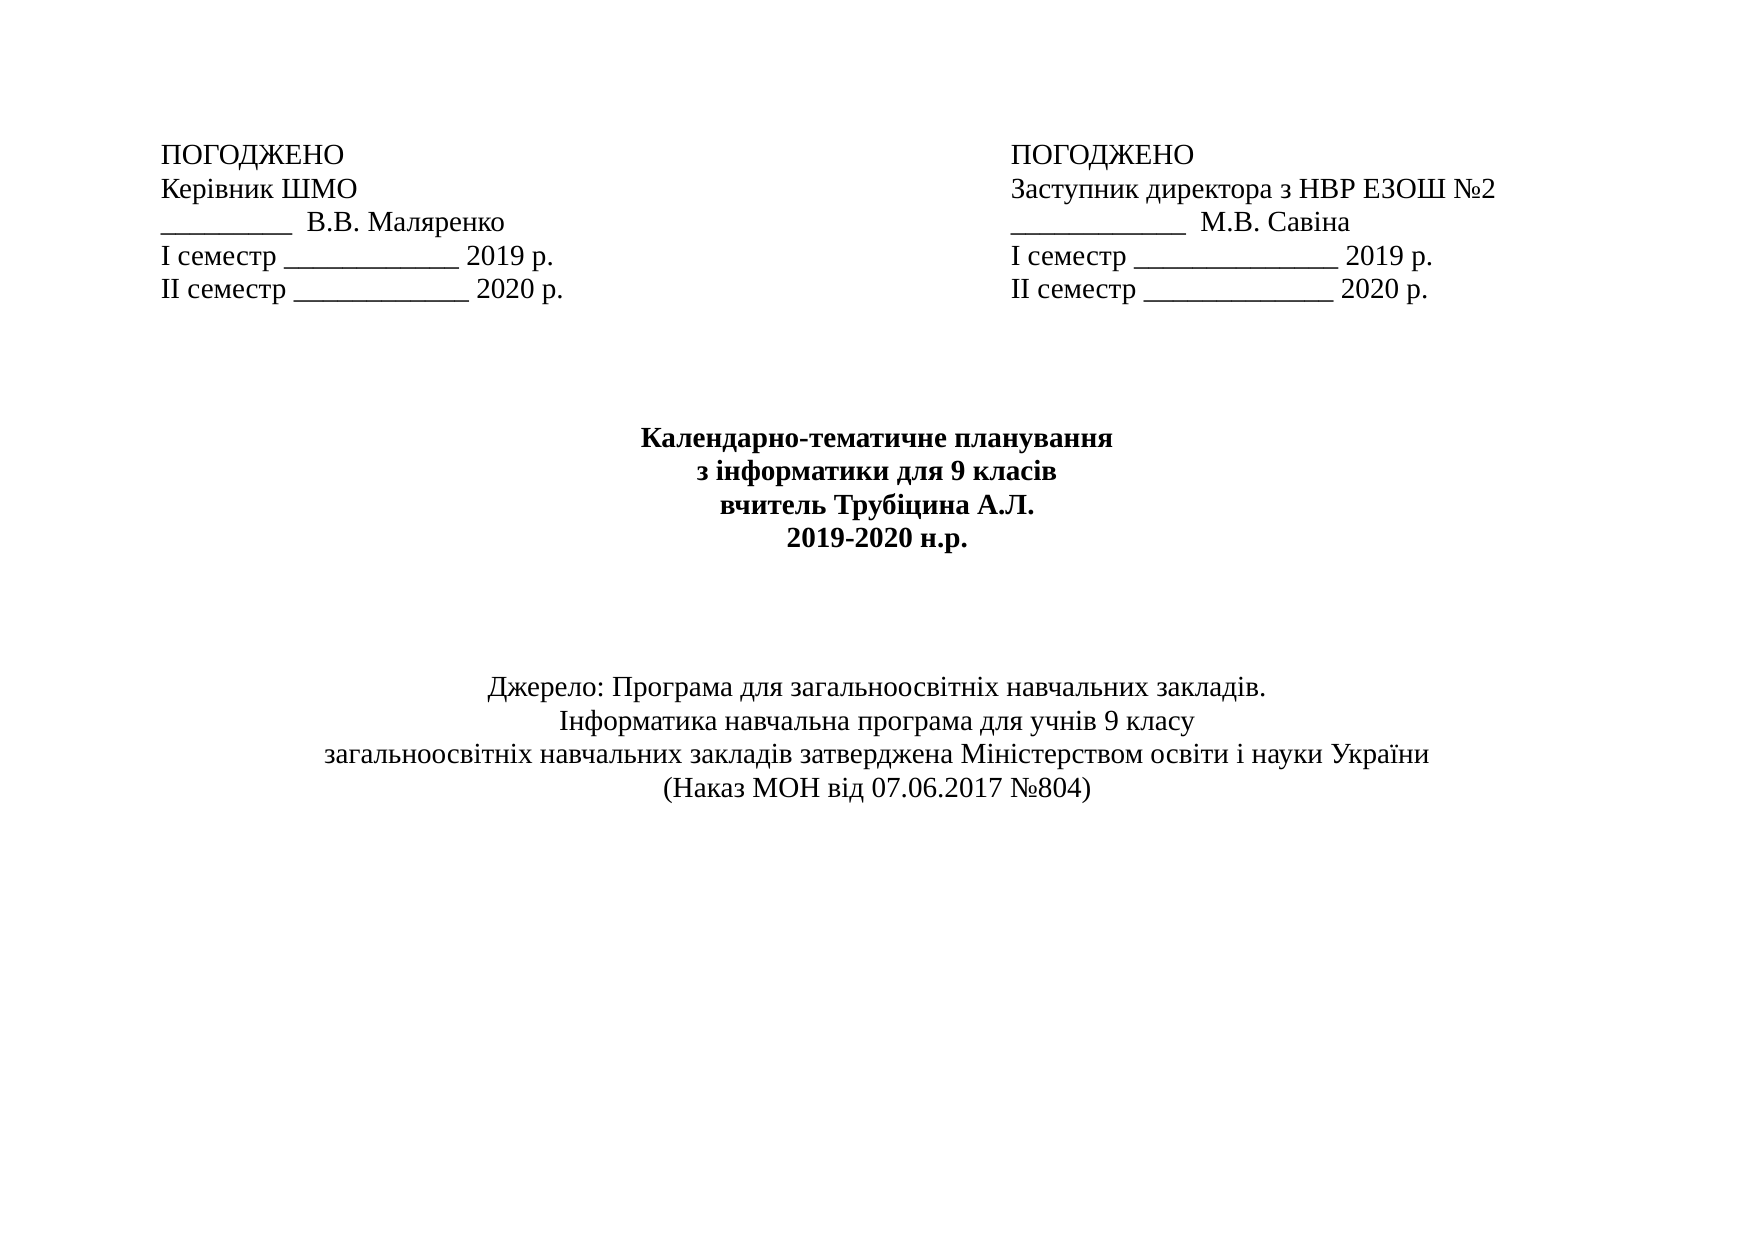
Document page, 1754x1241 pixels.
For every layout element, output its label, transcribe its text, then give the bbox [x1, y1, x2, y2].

text загальноосвітніх навчальних закладів затверджена Міністерством освіти і науки України [118, 736, 1636, 770]
text 2019-2020 н.р. [118, 521, 1636, 554]
text з інформатики для 9 класів [118, 453, 1636, 487]
text Джерело: Програма для загальноосвітніх навчальних закладів. [118, 669, 1636, 703]
text Календарно-тематичне планування [118, 420, 1636, 453]
text Керівник ШМО Заступник директора з НВР ЕЗОШ №2 [118, 171, 1636, 204]
text ПОГОДЖЕНО ПОГОДЖЕНО [118, 137, 1636, 171]
text І семестр ____________ 2019 р. І семестр ______________ 2019 р. [118, 238, 1636, 271]
text Інформатика навчальна програма для учнів 9 класу [118, 703, 1636, 736]
text (Наказ МОН від 07.06.2017 №804) [118, 770, 1636, 803]
text _________ В.В. Маляренко ____________ М.В. Савіна [118, 204, 1636, 238]
text ІІ семестр ____________ 2020 р. ІІ семестр _____________ 2020 р. [118, 271, 1636, 305]
text вчитель Трубіцина А.Л. [118, 487, 1636, 521]
